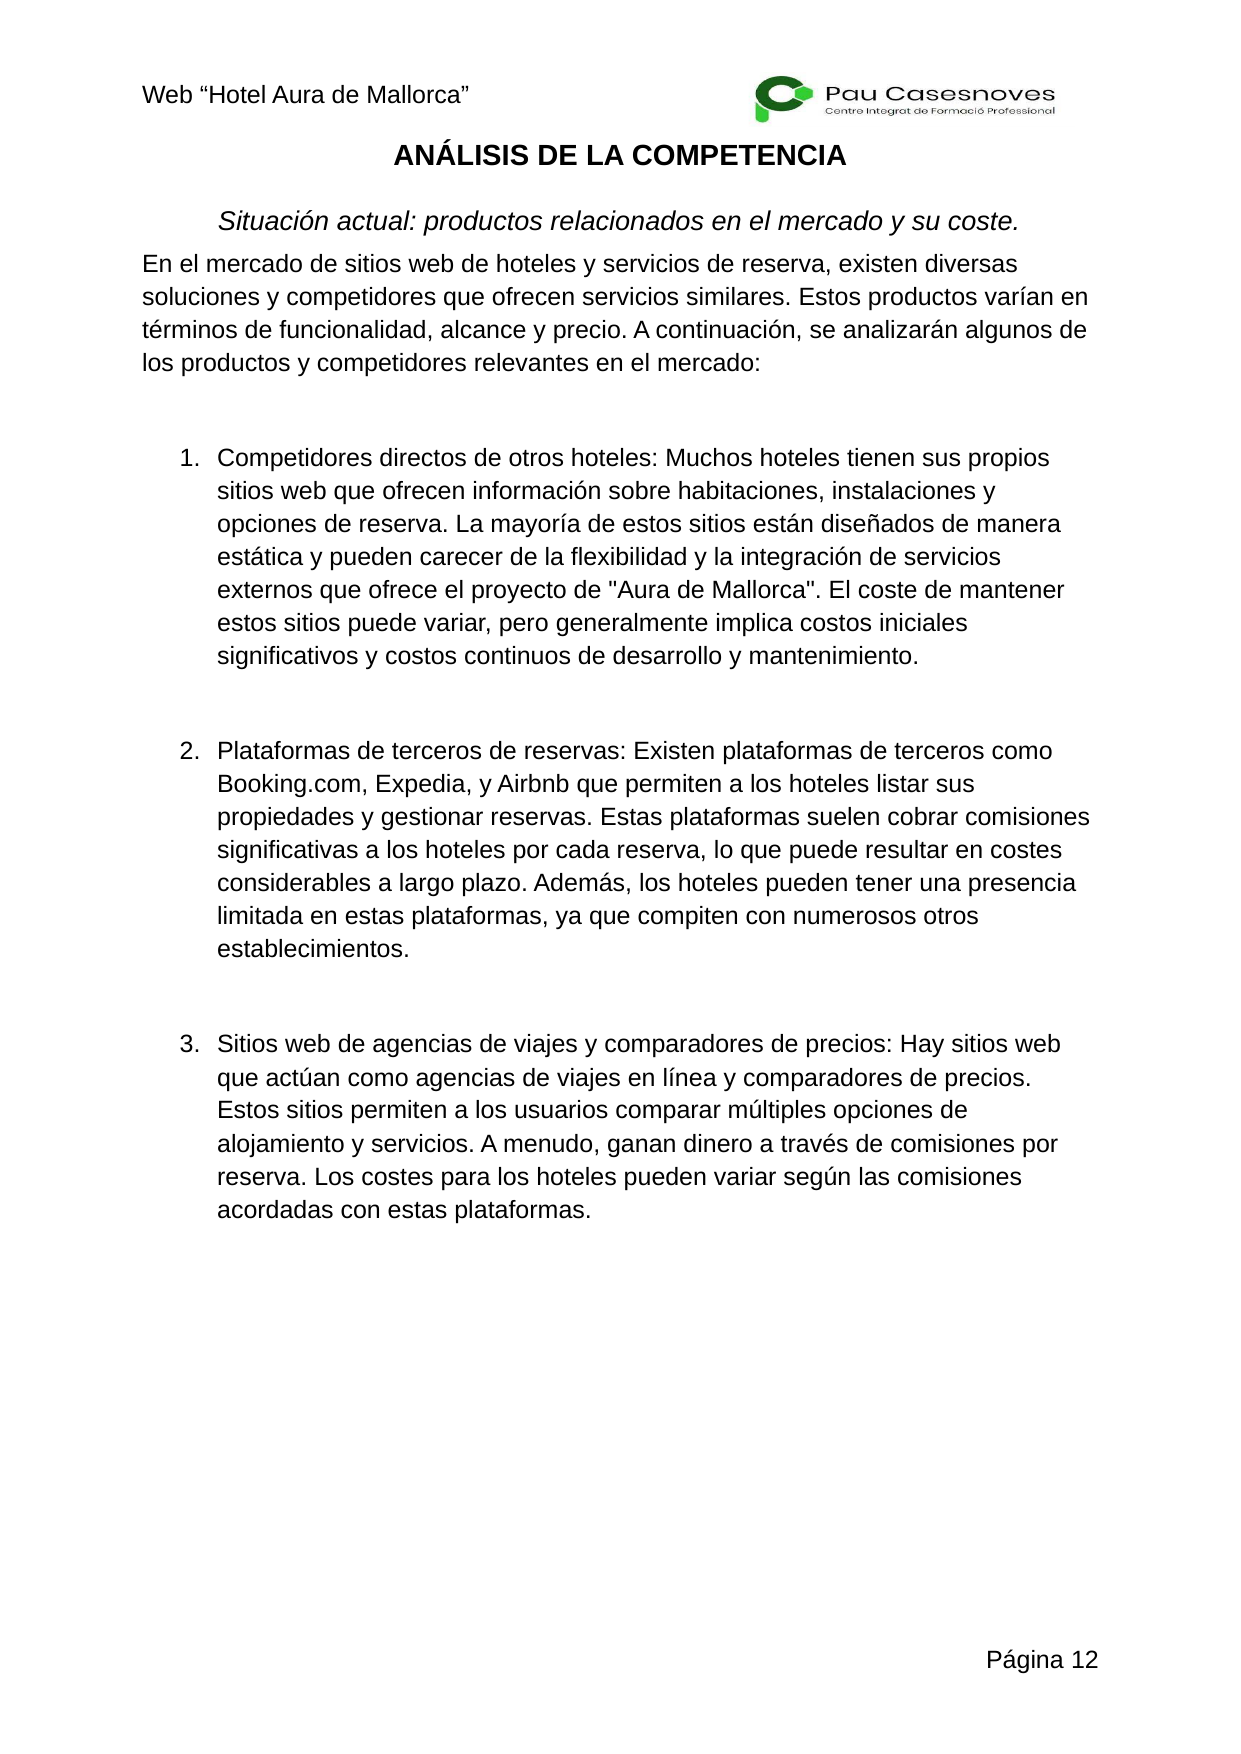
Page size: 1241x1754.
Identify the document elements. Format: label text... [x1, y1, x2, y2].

list Plataformas de terceros de reservas: Existen plataformas de terceros como Booking.com, Expedia, y Airbnb que permiten a los hoteles listar sus propiedades y gestionar reservas. Estas plataformas suelen cobrar comisiones significativas a los hoteles por cada reserva, lo que puede resultar en costes considerables a largo plazo. Además, los hoteles pueden tener una presencia limitada en estas plataformas, ya que compiten con numerosos otros establecimientos. [179, 736, 1098, 963]
subtitle Situación actual: productos relacionados en el mercado y su coste. [142, 205, 1098, 236]
list Competidores directos de otros hoteles: Muchos hoteles tienen sus propios sitios web que ofrecen información sobre habitaciones, instalaciones y opciones de reserva. La mayoría de estos sitios están diseñados de manera estática y pueden carecer de la flexibilidad y la integración de servicios externos que ofrece el proyecto de "Aura de Mallorca". El coste de mantener estos sitios puede variar, pero generalmente implica costos iniciales significativos y costos continuos de desarrollo y mantenimiento. [179, 443, 1098, 670]
text ANÁLISIS DE LA COMPETENCIA [142, 138, 1098, 171]
picture [748, 72, 1075, 127]
text En el mercado de sitios web de hoteles y servicios de reserva, existen diversas soluciones y competidores que ofrecen servicios similares. Estos productos varían en términos de funcionalidad, alcance y precio. A continuación, se analizarán algunos de los productos y competidores relevantes en el mercado: [142, 248, 1098, 376]
list Sitios web de agencias de viajes y comparadores de precios: Hay sitios web que actúan como agencias de viajes en línea y comparadores de precios. Estos sitios permiten a los usuarios comparar múltiples opciones de alojamiento y servicios. A menudo, ganan dinero a través de comisiones por reserva. Los costes para los hoteles pueden variar según las comisiones acordadas con estas plataformas. [179, 1029, 1098, 1223]
